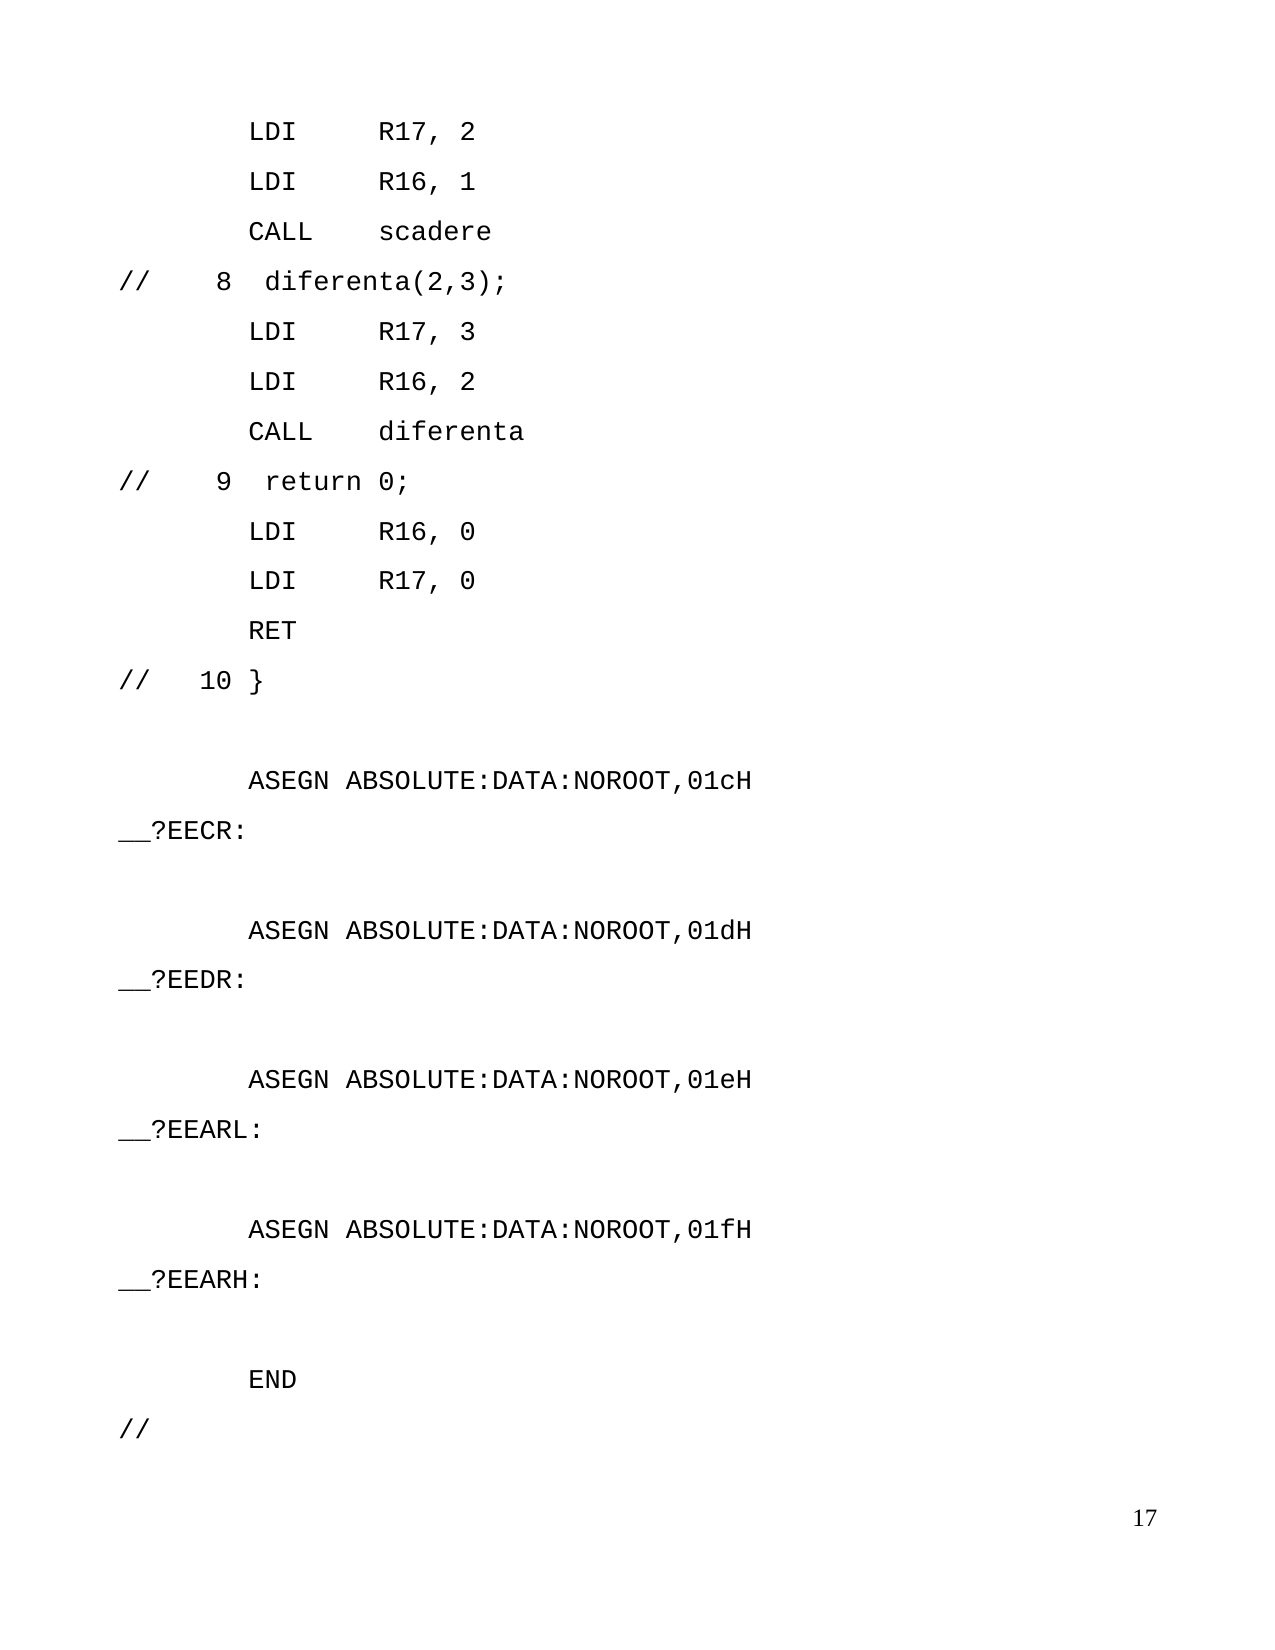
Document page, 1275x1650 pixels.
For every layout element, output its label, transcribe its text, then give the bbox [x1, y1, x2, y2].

text // 9 return 0; [118, 467, 1157, 498]
text __?EEARH: [118, 1266, 1157, 1296]
text // 8 diferenta(2,3); [118, 268, 1157, 298]
text ASEGN ABSOLUTE:DATA:NOROOT,01eH [118, 1066, 1157, 1097]
text ASEGN ABSOLUTE:DATA:NOROOT,01fH [118, 1216, 1157, 1247]
text LDI R17, 3 [118, 318, 1157, 348]
text __?EECR: [118, 817, 1157, 847]
text ASEGN ABSOLUTE:DATA:NOROOT,01dH [118, 916, 1157, 947]
text CALL scadere [118, 218, 1157, 249]
text LDI R16, 1 [118, 168, 1157, 199]
text LDI R17, 0 [118, 567, 1157, 598]
text RET [118, 617, 1157, 648]
text ASEGN ABSOLUTE:DATA:NOROOT,01cH [118, 767, 1157, 797]
text LDI R17, 2 [118, 118, 1157, 149]
text LDI R16, 0 [118, 517, 1157, 548]
text __?EEARL: [118, 1116, 1157, 1147]
text CALL diferenta [118, 417, 1157, 448]
text END [118, 1366, 1157, 1396]
text // 10 } [118, 667, 1157, 698]
text // [118, 1415, 1157, 1446]
text LDI R16, 2 [118, 368, 1157, 398]
text __?EEDR: [118, 966, 1157, 997]
